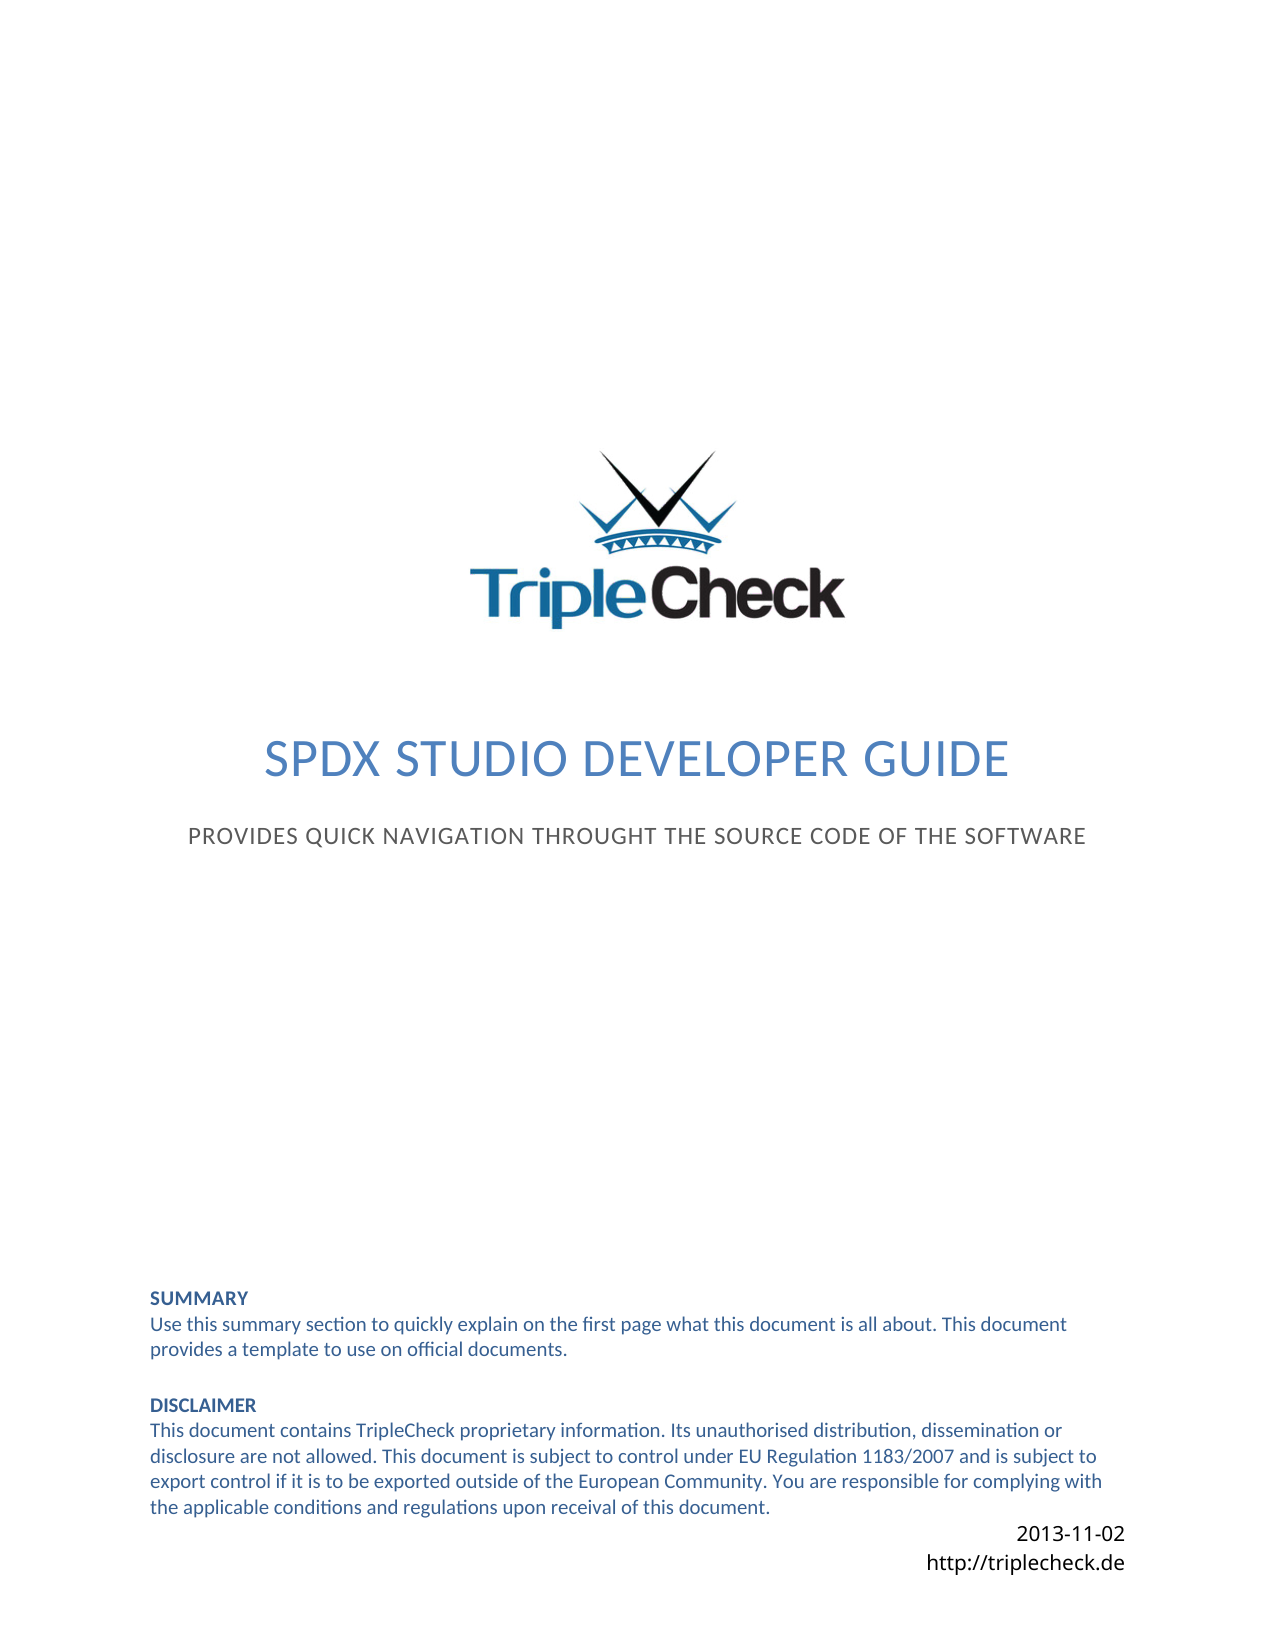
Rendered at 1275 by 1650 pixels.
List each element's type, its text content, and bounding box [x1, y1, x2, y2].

title SPDX Studio developer guide [150, 723, 1125, 789]
subtitle Provides quick navigation throught the source code of the software [150, 820, 1125, 851]
picture [468, 448, 849, 632]
text Summary [150, 1285, 1125, 1311]
text Use this summary section to quickly explain on the first page what this document is all about. This document provides a template to use on official documents. [150, 1311, 1125, 1362]
